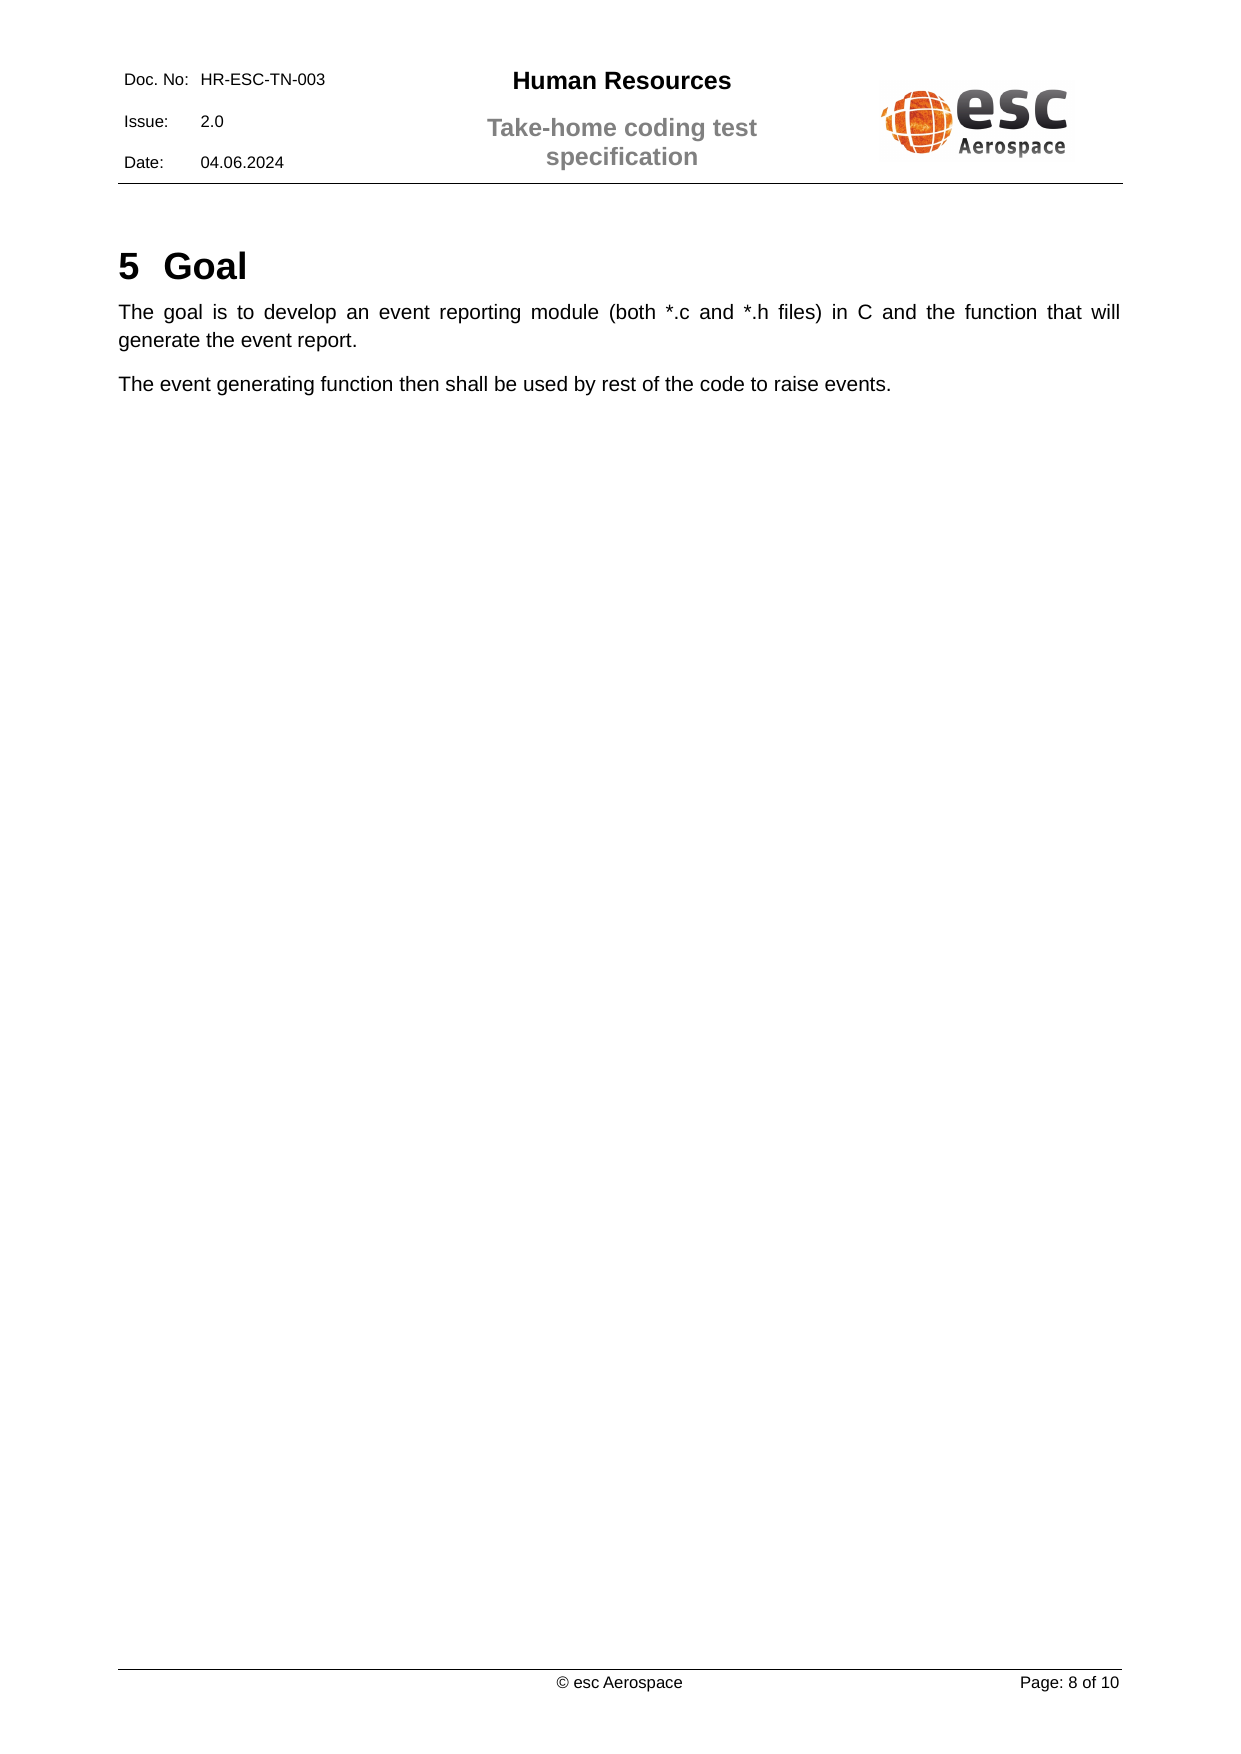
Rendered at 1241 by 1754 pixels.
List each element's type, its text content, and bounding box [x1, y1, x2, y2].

text The event generating function then shall be used by rest of the code to raise events. [118, 372, 1122, 396]
text The goal is to develop an event reporting module (both *.c and *.h files) in C and the function that will generate the event report. [118, 299, 1122, 352]
subtitle Goal [118, 243, 1122, 287]
